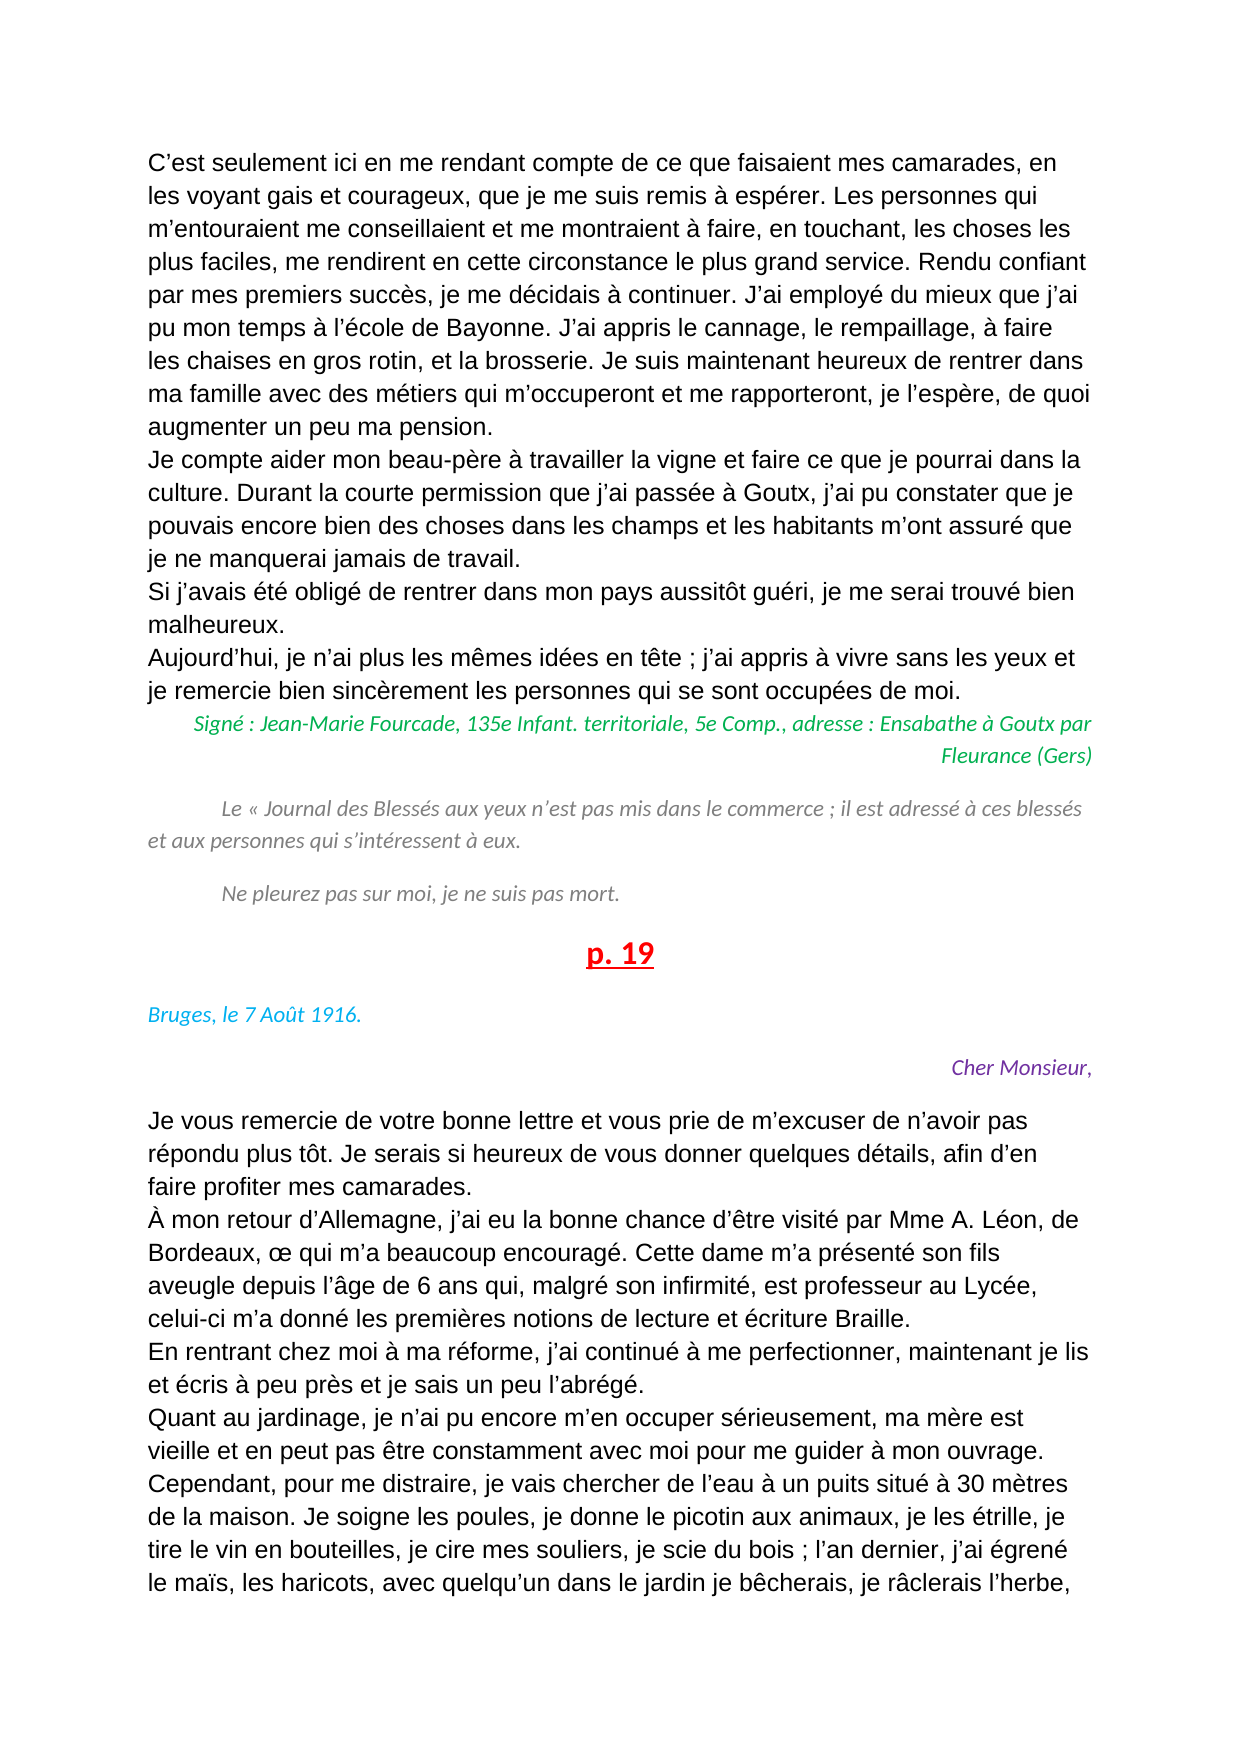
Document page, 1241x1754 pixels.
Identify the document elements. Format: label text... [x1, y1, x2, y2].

text Cher Monsieur, [148, 1053, 1093, 1081]
text Signé : Jean-Marie Fourcade, 135e Infant. territoriale, 5e Comp., adresse : Ensabathe à Goutx par Fleurance (Gers) [148, 709, 1093, 769]
text En rentrant chez moi à ma réforme, j’ai continué à me perfectionner, maintenant je lis et écris à peu près et je sais un peu l’abrégé. [148, 1337, 1093, 1399]
text p. 19 [148, 932, 1093, 973]
text Si j’avais été obligé de rentrer dans mon pays aussitôt guéri, je me serai trouvé bien malheureux. [148, 577, 1093, 639]
text Aujourd’hui, je n’ai plus les mêmes idées en tête ; j’ai appris à vivre sans les yeux et je remercie bien sincèrement les personnes qui se sont occupées de moi. [148, 643, 1093, 705]
text Quant au jardinage, je n’ai pu encore m’en occuper sérieusement, ma mère est vieille et en peut pas être constamment avec moi pour me guider à mon ouvrage. Cependant, pour me distraire, je vais chercher de l’eau à un puits situé à 30 mètres de la maison. Je soigne les poules, je donne le picotin aux animaux, je les étrille, je tire le vin en bouteilles, je cire mes souliers, je scie du bois ; l’an dernier, j’ai égrené le maïs, les haricots, avec quelqu’un dans le jardin je bêcherais, je râclerais l’herbe, [148, 1403, 1093, 1597]
text Ne pleurez pas sur moi, je ne suis pas mort. [148, 879, 1093, 907]
text Le « Journal des Blessés aux yeux n’est pas mis dans le commerce ; il est adressé à ces blessés et aux personnes qui s’intéressent à eux. [148, 794, 1093, 854]
text Bruges, le 7 Août 1916. [148, 1000, 1093, 1028]
text C’est seulement ici en me rendant compte de ce que faisaient mes camarades, en les voyant gais et courageux, que je me suis remis à espérer. Les personnes qui m’entouraient me conseillaient et me montraient à faire, en touchant, les choses les plus faciles, me rendirent en cette circonstance le plus grand service. Rendu confiant par mes premiers succès, je me décidais à continuer. J’ai employé du mieux que j’ai pu mon temps à l’école de Bayonne. J’ai appris le cannage, le rempaillage, à faire les chaises en gros rotin, et la brosserie. Je suis maintenant heureux de rentrer dans ma famille avec des métiers qui m’occuperont et me rapporteront, je l’espère, de quoi augmenter un peu ma pension. [148, 148, 1093, 441]
text Je compte aider mon beau-père à travailler la vigne et faire ce que je pourrai dans la culture. Durant la courte permission que j’ai passée à Goutx, j’ai pu constater que je pouvais encore bien des choses dans les champs et les habitants m’ont assuré que je ne manquerai jamais de travail. [148, 445, 1093, 573]
text À mon retour d’Allemagne, j’ai eu la bonne chance d’être visité par Mme A. Léon, de Bordeaux, œ qui m’a beaucoup encouragé. Cette dame m’a présenté son fils aveugle depuis l’âge de 6 ans qui, malgré son infirmité, est professeur au Lycée, celui-ci m’a donné les premières notions de lecture et écriture Braille. [148, 1205, 1093, 1333]
text Je vous remercie de votre bonne lettre et vous prie de m’excuser de n’avoir pas répondu plus tôt. Je serais si heureux de vous donner quelques détails, afin d’en faire profiter mes camarades. [148, 1106, 1093, 1201]
